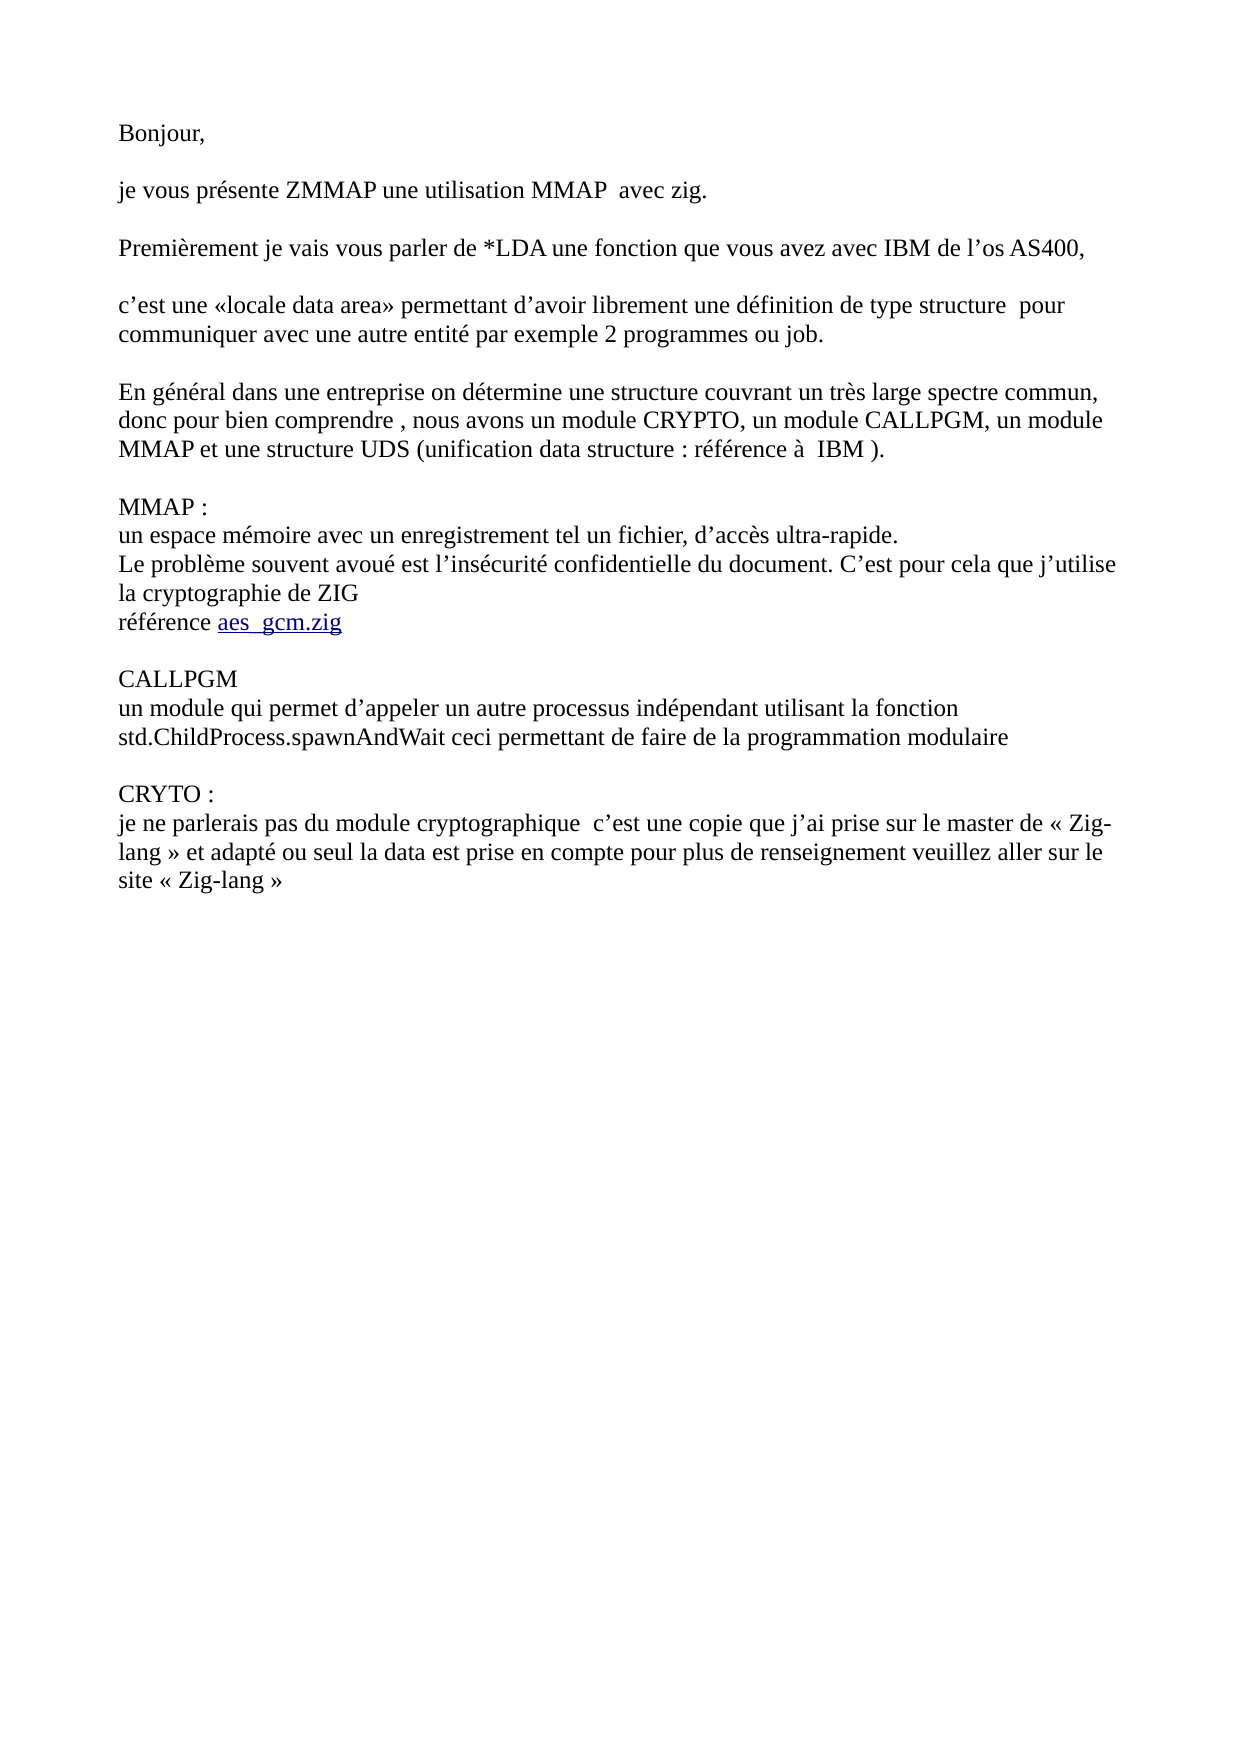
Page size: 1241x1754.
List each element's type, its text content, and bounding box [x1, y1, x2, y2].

text c’est une «locale data area» permettant d’avoir librement une définition de type structure pour communiquer avec une autre entité par exemple 2 programmes ou job. En général dans une entreprise on détermine une structure couvrant un très large spectre commun, donc pour bien comprendre , nous avons un module CRYPTO, un module CALLPGM, un module MMAP et une structure UDS (unification data structure : référence à IBM ). MMAP : un espace mémoire avec un enregistrement tel un fichier, d’accès ultra-rapide. Le problème souvent avoué est l’insécurité confidentielle du document. C’est pour cela que j’utilise la cryptographie de ZIG référence aes_gcm.zig [118, 262, 1122, 636]
text un module qui permet d’appeler un autre processus indépendant utilisant la fonction std.ChildProcess.spawnAndWait ceci permettant de faire de la programmation modulaire CRYTO : je ne parlerais pas du module cryptographique c’est une copie que j’ai prise sur le master de « Zig-lang » et adapté ou seul la data est prise en compte pour plus de renseignement veuillez aller sur le site « Zig-lang » [118, 693, 1122, 894]
text CALLPGM [118, 636, 1122, 693]
text Bonjour, je vous présente ZMMAP une utilisation MMAP avec zig. Premièrement je vais vous parler de *LDA une fonction que vous avez avec IBM de l’os AS400, [118, 118, 1122, 262]
